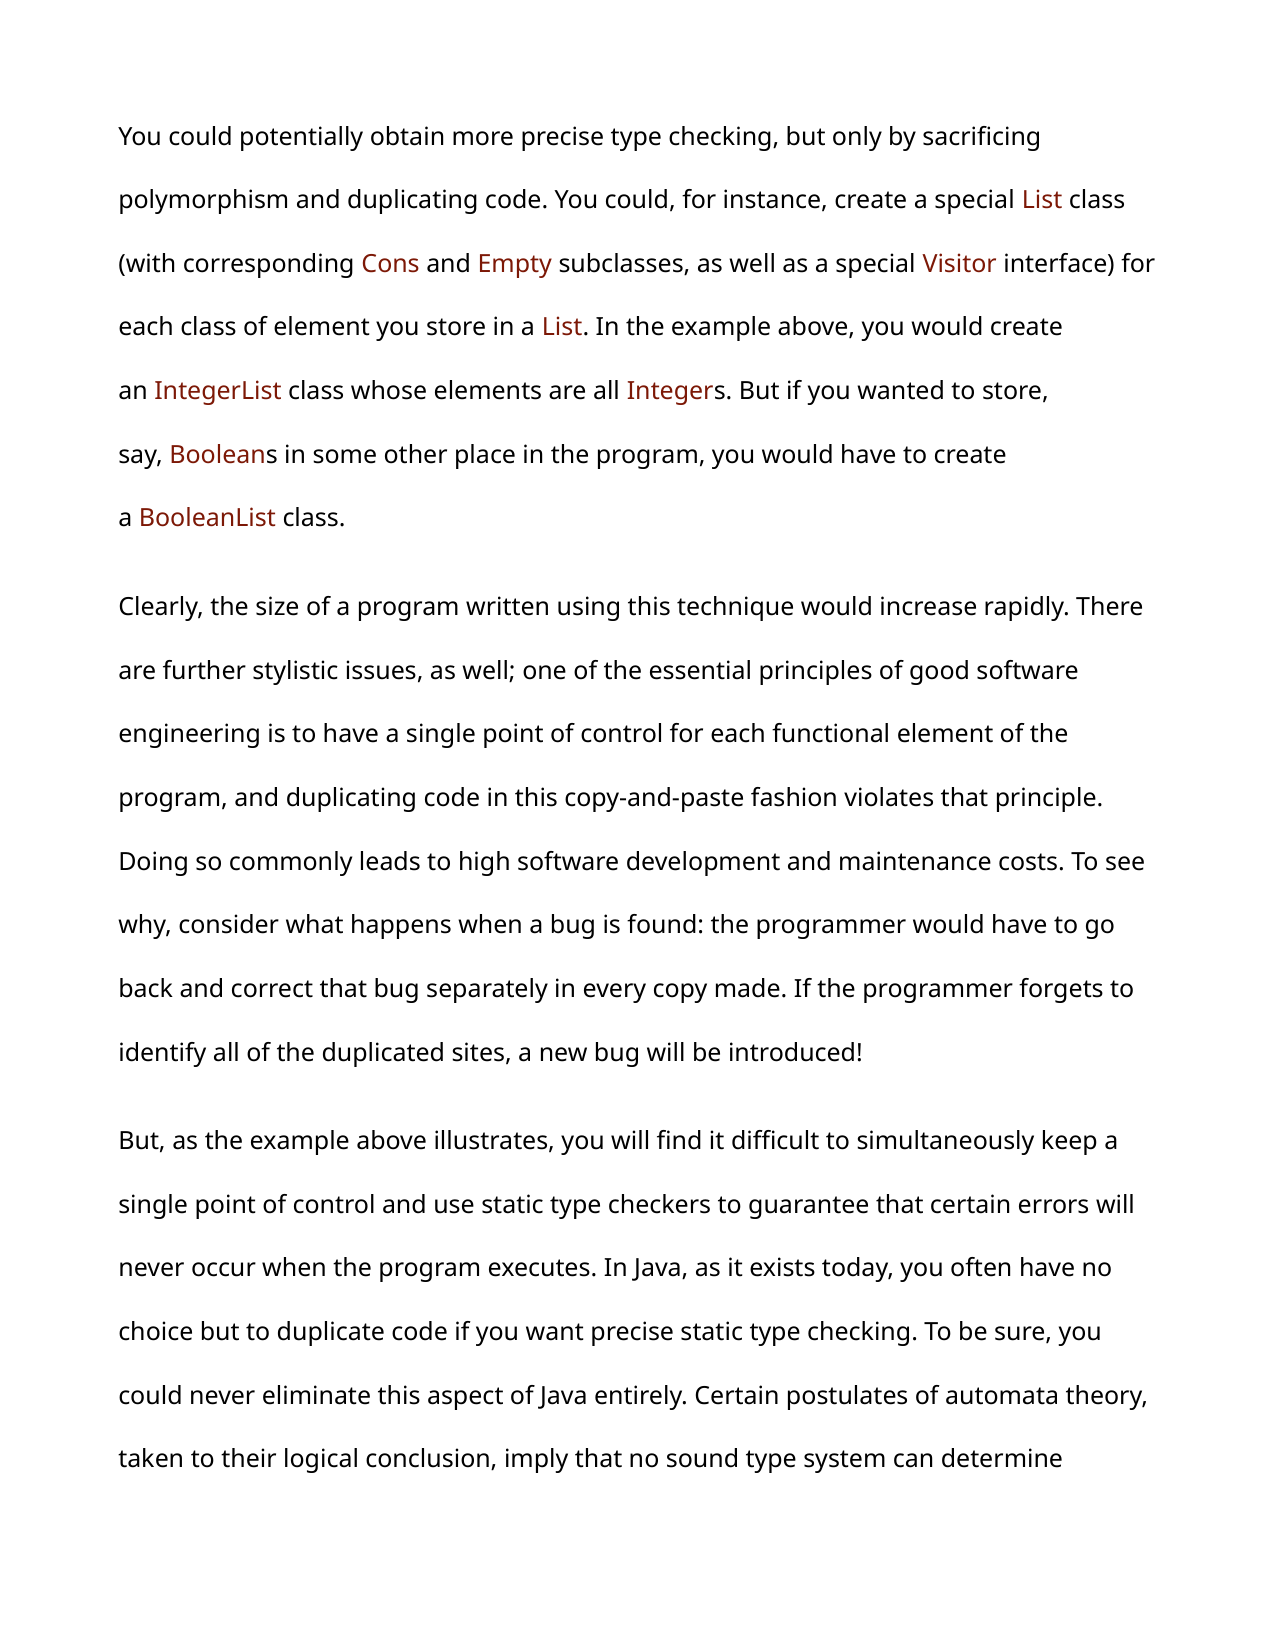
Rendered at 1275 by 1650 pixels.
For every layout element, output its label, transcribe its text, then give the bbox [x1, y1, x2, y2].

text You could potentially obtain more precise type checking, but only by sacrificing polymorphism and duplicating code. You could, for instance, create a special List class (with corresponding Cons and Empty subclasses, as well as a special Visitor interface) for each class of element you store in a List. In the example above, you would create an IntegerList class whose elements are all Integers. But if you wanted to store, say, Booleans in some other place in the program, you would have to create a BooleanList class. [118, 118, 1157, 534]
text Clearly, the size of a program written using this technique would increase rapidly. There are further stylistic issues, as well; one of the essential principles of good software engineering is to have a single point of control for each functional element of the program, and duplicating code in this copy-and-paste fashion violates that principle. Doing so commonly leads to high software development and maintenance costs. To see why, consider what happens when a bug is found: the programmer would have to go back and correct that bug separately in every copy made. If the programmer forgets to identify all of the duplicated sites, a new bug will be introduced! [118, 589, 1157, 1068]
text But, as the example above illustrates, you will find it difficult to simultaneously keep a single point of control and use static type checkers to guarantee that certain errors will never occur when the program executes. In Java, as it exists today, you often have no choice but to duplicate code if you want precise static type checking. To be sure, you could never eliminate this aspect of Java entirely. Certain postulates of automata theory, taken to their logical conclusion, imply that no sound type system can determine [118, 1123, 1157, 1475]
